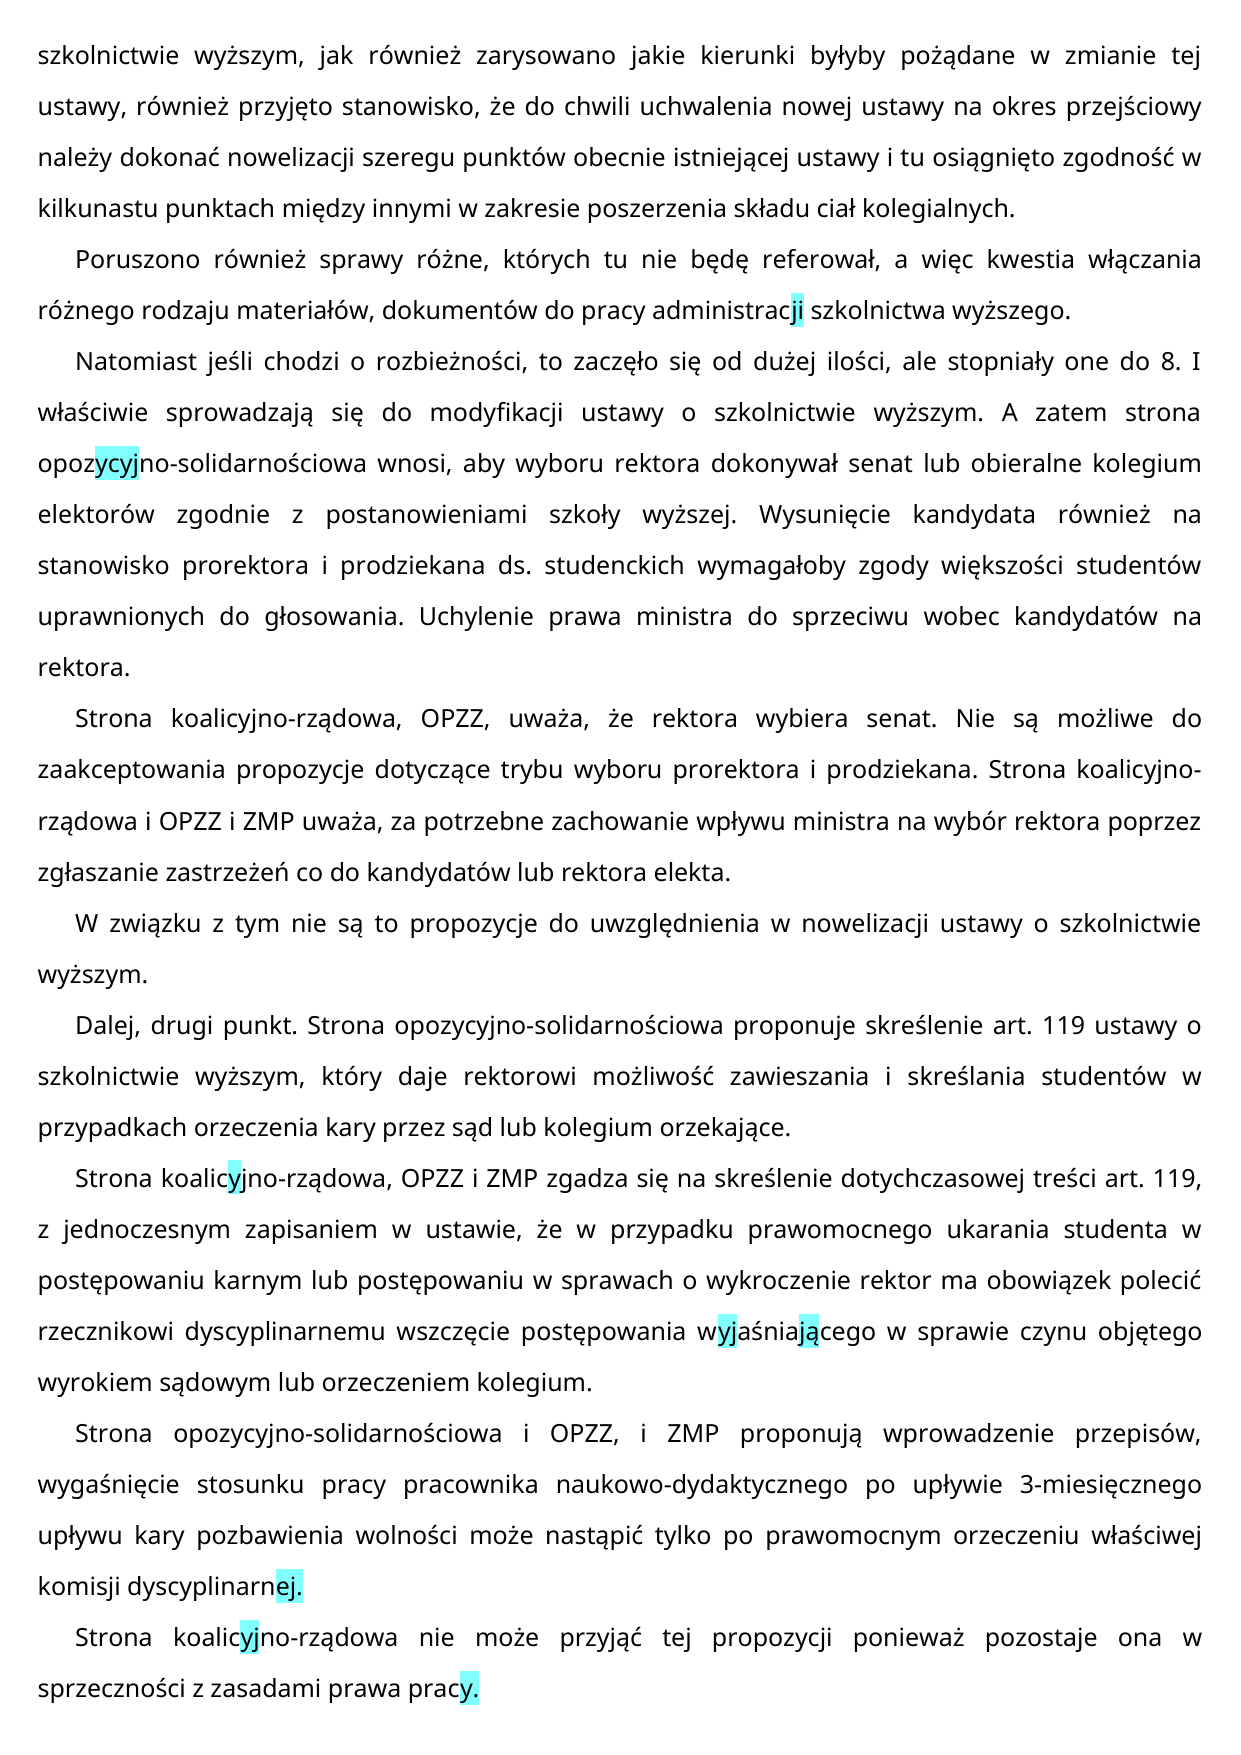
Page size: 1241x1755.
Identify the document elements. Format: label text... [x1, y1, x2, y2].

text szkolnictwie wyższym, jak również zarysowano jakie kierunki byłyby pożądane w zmianie tej ustawy, również przyjęto stanowisko, że do chwili uchwalenia nowej ustawy na okres przejściowy należy dokonać nowelizacji szeregu punktów obecnie istniejącej ustawy i tu osiągnięto zgodność w kilkunastu punktach między innymi w zakresie poszerzenia składu ciał kolegialnych. [37, 37, 1203, 225]
text Strona koalicyjno-rządowa, OPZZ i ZMP zgadza się na skreślenie dotychczasowej treści art. 119, z jednoczesnym zapisaniem w ustawie, że w przypadku prawomocnego ukarania studenta w postępowaniu karnym lub postępowaniu w sprawach o wykroczenie rektor ma obowiązek polecić rzecznikowi dyscyplinarnemu wszczęcie postępowania wyjaśniającego w sprawie czynu objętego wyrokiem sądowym lub orzeczeniem kolegium. [37, 1160, 1203, 1399]
text Strona opozycyjno-solidarnościowa i OPZZ, i ZMP proponują wprowadzenie przepisów, wygaśnięcie stosunku pracy pracownika naukowo-dydaktycznego po upływie 3-miesięcznego upływu kary pozbawienia wolności może nastąpić tylko po prawomocnym orzeczeniu właściwej komisji dyscyplinarnej. [37, 1416, 1203, 1603]
text Dalej, drugi punkt. Strona opozycyjno-solidarnościowa proponuje skreślenie art. 119 ustawy o szkolnictwie wyższym, który daje rektorowi możliwość zawieszania i skreślania studentów w przypadkach orzeczenia kary przez sąd lub kolegium orzekające. [37, 1007, 1203, 1143]
text Strona koalicyjno-rządowa nie może przyjąć tej propozycji ponieważ pozostaje ona w sprzeczności z zasadami prawa pracy. [37, 1620, 1203, 1705]
text W związku z tym nie są to propozycje do uwzględnienia w nowelizacji ustawy o szkolnictwie wyższym. [37, 905, 1203, 990]
text Strona koalicyjno-rządowa, OPZZ, uważa, że rektora wybiera senat. Nie są możliwe do zaakceptowania propozycje dotyczące trybu wyboru prorektora i prodziekana. Strona koalicyjno-rządowa i OPZZ i ZMP uważa, za potrzebne zachowanie wpływu ministra na wybór rektora poprzez zgłaszanie zastrzeżeń co do kandydatów lub rektora elekta. [37, 701, 1203, 888]
text Natomiast jeśli chodzi o rozbieżności, to zaczęło się od dużej ilości, ale stopniały one do 8. I właściwie sprowadzają się do modyfikacji ustawy o szkolnictwie wyższym. A zatem strona opozycyjno-solidarnościowa wnosi, aby wyboru rektora dokonywał senat lub obieralne kolegium elektorów zgodnie z postanowieniami szkoły wyższej. Wysunięcie kandydata również na stanowisko prorektora i prodziekana ds. studenckich wymagałoby zgody większości studentów uprawnionych do głosowania. Uchylenie prawa ministra do sprzeciwu wobec kandydatów na rektora. [37, 344, 1203, 684]
text Poruszono również sprawy różne, których tu nie będę referował, a więc kwestia włączania różnego rodzaju materiałów, dokumentów do pracy administracji szkolnictwa wyższego. [37, 242, 1203, 327]
